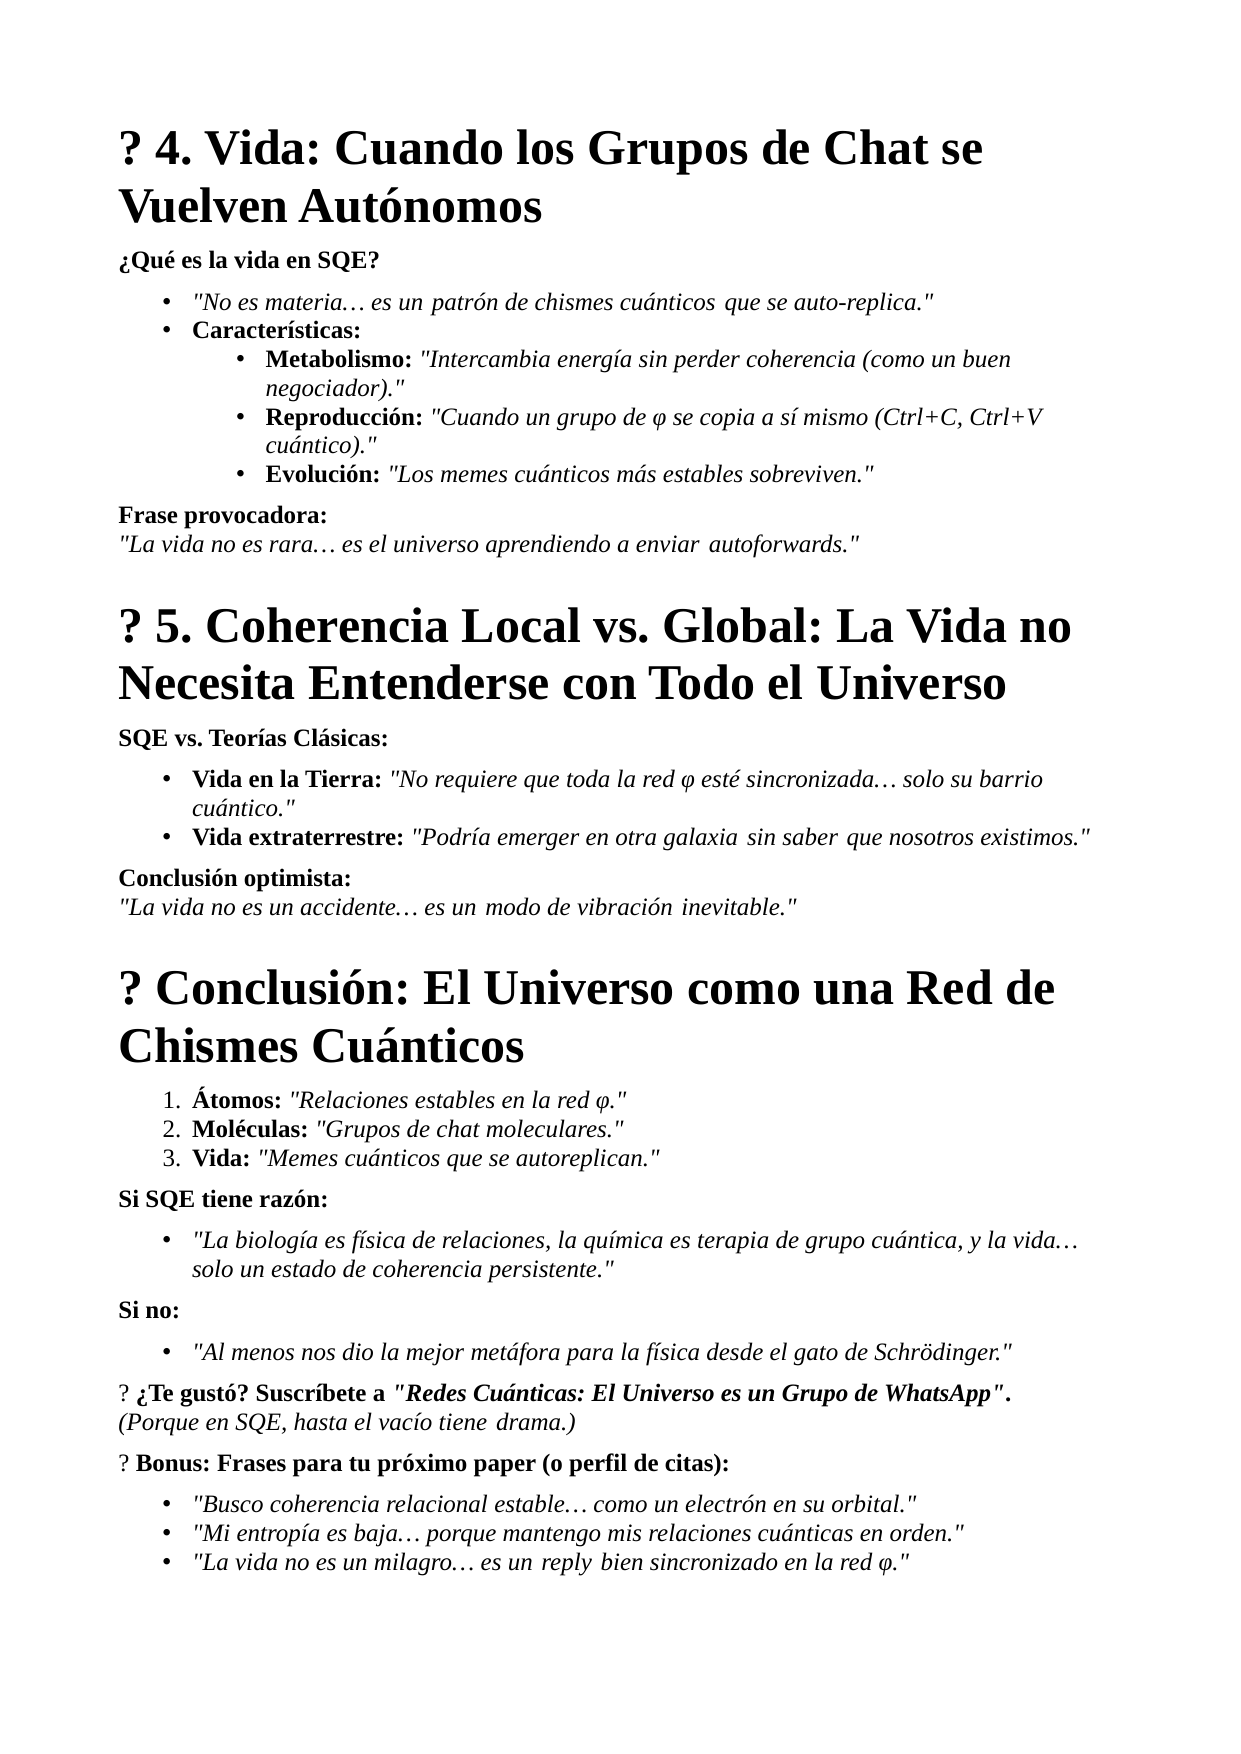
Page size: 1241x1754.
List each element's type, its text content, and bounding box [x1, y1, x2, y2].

list "Al menos nos dio la mejor metáfora para la física desde el gato de Schrödinger." [162, 1337, 1122, 1366]
list Vida en la Tierra: "No requiere que toda la red φ esté sincronizada… solo su barrio cuántico." [162, 764, 1122, 822]
text ? ¿Te gustó? Suscríbete a "Redes Cuánticas: El Universo es un Grupo de WhatsApp". (Porque en SQE, hasta el vacío tiene drama.) [118, 1378, 1122, 1436]
list "Mi entropía es baja… porque mantengo mis relaciones cuánticas en orden." [162, 1518, 1122, 1547]
subtitle ? Conclusión: El Universo como una Red de Chismes Cuánticos [118, 958, 1122, 1073]
text Si no: [118, 1296, 1122, 1324]
text Si SQE tiene razón: [118, 1184, 1122, 1213]
list Reproducción: "Cuando un grupo de φ se copia a sí mismo (Ctrl+C, Ctrl+V cuántico)." [236, 402, 1122, 459]
text ? Bonus: Frases para tu próximo paper (o perfil de citas): [118, 1448, 1122, 1477]
text SQE vs. Teorías Clásicas: [118, 723, 1122, 752]
text Conclusión optimista: "La vida no es un accidente… es un modo de vibración inevitable." [118, 863, 1122, 921]
list "Busco coherencia relacional estable… como un electrón en su orbital." [162, 1489, 1122, 1518]
list "No es materia… es un patrón de chismes cuánticos que se auto-replica." [162, 287, 1122, 316]
list Átomos: "Relaciones estables en la red φ." [162, 1086, 1122, 1114]
list Vida extraterrestre: "Podría emerger en otra galaxia sin saber que nosotros existimos." [162, 822, 1122, 851]
list Metabolismo: "Intercambia energía sin perder coherencia (como un buen negociador)." [236, 344, 1122, 402]
text ¿Qué es la vida en SQE? [118, 246, 1122, 274]
list Moléculas: "Grupos de chat moleculares." [162, 1114, 1122, 1143]
list "La vida no es un milagro… es un reply bien sincronizado en la red φ." [162, 1547, 1122, 1576]
subtitle ? 5. Coherencia Local vs. Global: La Vida no Necesita Entenderse con Todo el Universo [118, 596, 1122, 711]
text Frase provocadora: "La vida no es rara… es el universo aprendiendo a enviar autoforwards." [118, 501, 1122, 558]
list Vida: "Memes cuánticos que se autoreplican." [162, 1143, 1122, 1172]
list Características: [162, 316, 1122, 344]
list "La biología es física de relaciones, la química es terapia de grupo cuántica, y la vida… solo un estado de coherencia persistente." [162, 1226, 1122, 1283]
subtitle ? 4. Vida: Cuando los Grupos de Chat se Vuelven Autónomos [118, 118, 1122, 233]
list Evolución: "Los memes cuánticos más estables sobreviven." [236, 459, 1122, 488]
